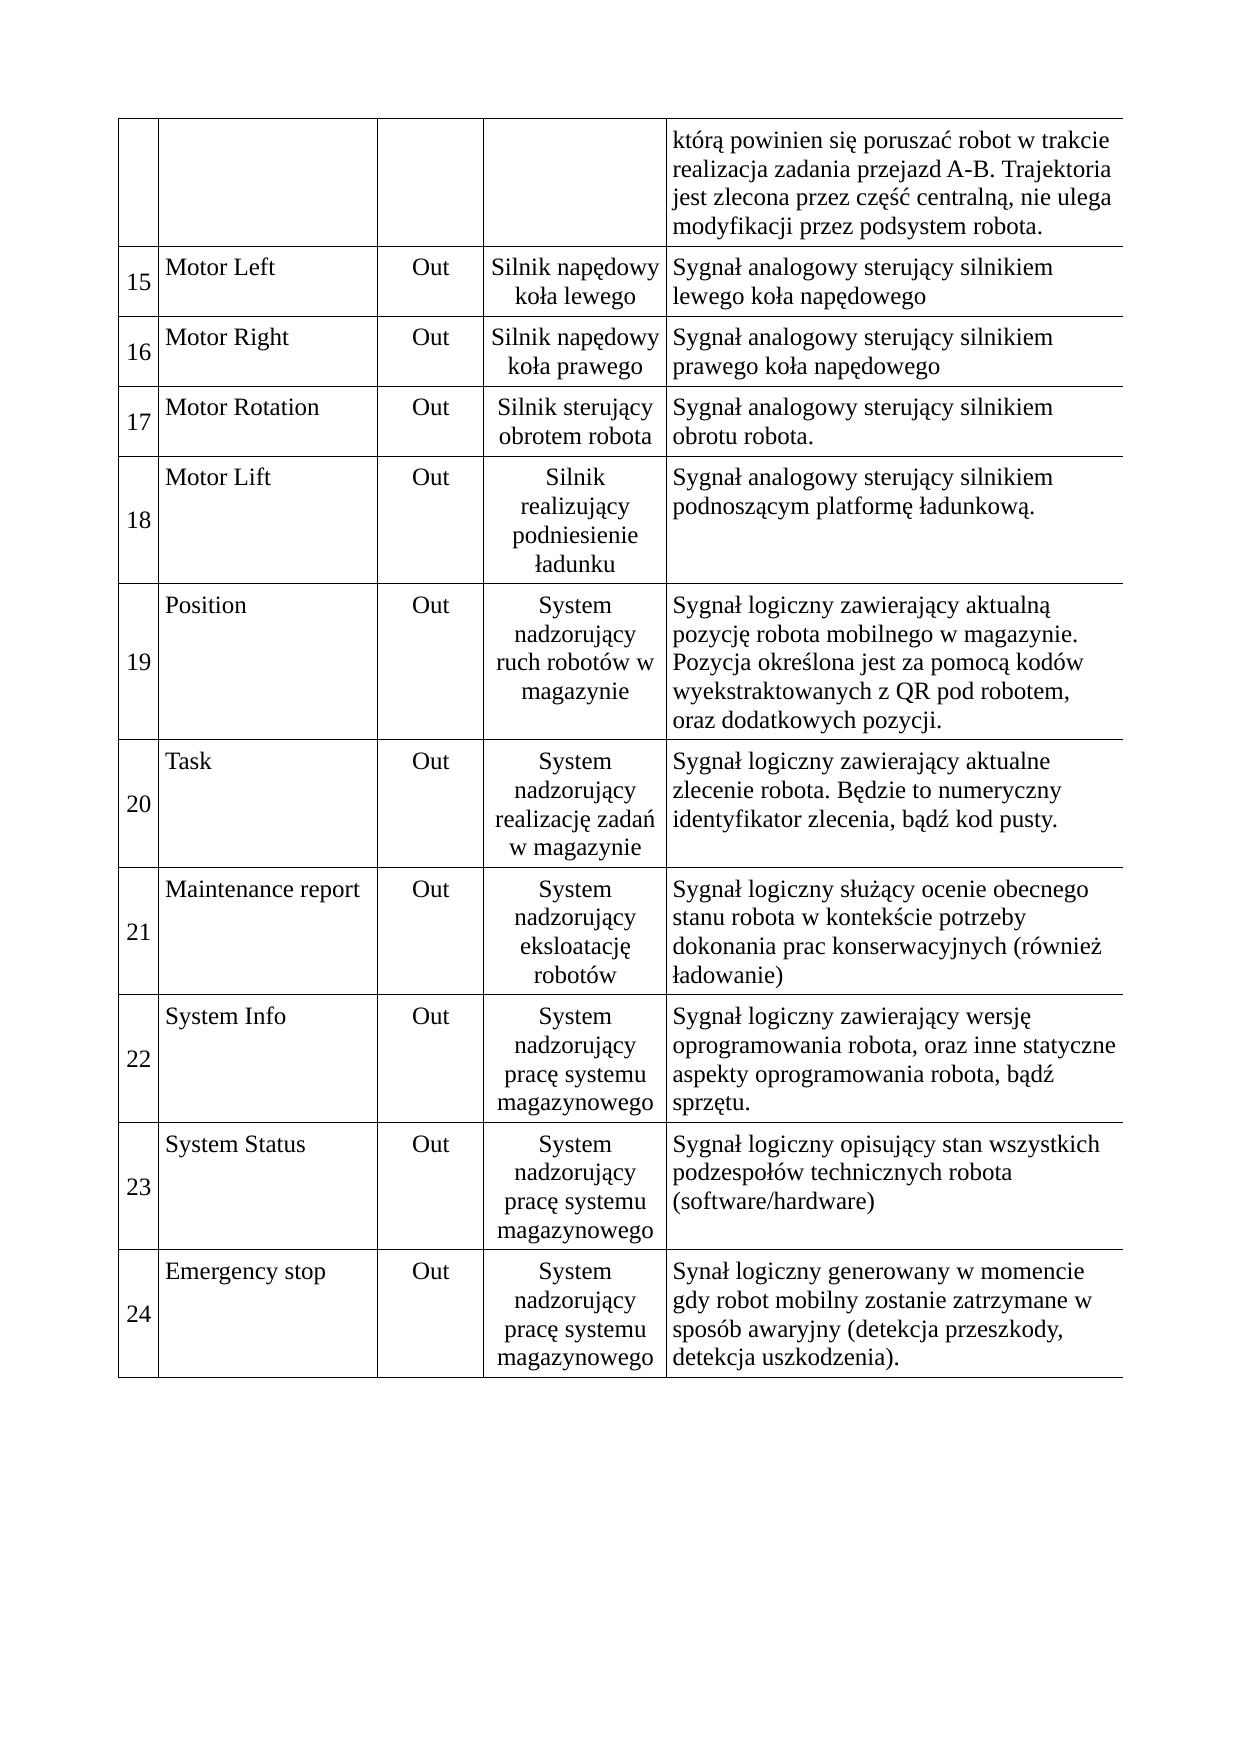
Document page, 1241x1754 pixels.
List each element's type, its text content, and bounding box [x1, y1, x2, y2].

table_cell [159, 119, 377, 246]
table_cell Silnik napędowy koła lewego [484, 247, 666, 316]
table_cell 20 [119, 740, 158, 867]
table_cell Sygnał logiczny opisujący stan wszystkich podzespołów technicznych robota (software/hardware) [667, 1123, 1123, 1249]
table_cell Task [159, 740, 377, 867]
table_cell którą powinien się poruszać robot w trakcie realizacja zadania przejazd A-B. Trajektoria jest zlecona przez część centralną, nie ulega modyfikacji przez podsystem robota. [667, 119, 1123, 246]
table_cell Sygnał logiczny zawierający aktualne zlecenie robota. Będzie to numeryczny identyfikator zlecenia, bądź kod pusty. [667, 740, 1123, 867]
table_cell Sygnał logiczny służący ocenie obecnego stanu robota w kontekście potrzeby dokonania prac konserwacyjnych (również ładowanie) [667, 868, 1123, 994]
table_cell Sygnał logiczny zawierający wersję oprogramowania robota, oraz inne statyczne aspekty oprogramowania robota, bądź sprzętu. [667, 995, 1123, 1122]
table_cell Silnik realizujący podniesienie ładunku [484, 457, 666, 583]
table_cell System Status [159, 1123, 377, 1249]
table_cell Sygnał analogowy sterujący silnikiem podnoszącym platformę ładunkową. [667, 457, 1123, 583]
table_cell Silnik napędowy koła prawego [484, 317, 666, 386]
table_cell Motor Left [159, 247, 377, 316]
table_cell 21 [119, 868, 158, 994]
table_cell Out [378, 1250, 483, 1377]
table_cell [119, 119, 158, 246]
table_cell 18 [119, 457, 158, 583]
table_cell 15 [119, 247, 158, 316]
table_cell Sygnał analogowy sterujący silnikiem obrotu robota. [667, 387, 1123, 456]
table_cell Silnik sterujący obrotem robota [484, 387, 666, 456]
table_cell Out [378, 317, 483, 386]
table_cell Maintenance report [159, 868, 377, 994]
table_cell Out [378, 740, 483, 867]
table_cell 16 [119, 317, 158, 386]
table_cell Out [378, 247, 483, 316]
table_cell Sygnał analogowy sterujący silnikiem lewego koła napędowego [667, 247, 1123, 316]
table_cell 24 [119, 1250, 158, 1377]
table_cell Motor Lift [159, 457, 377, 583]
table_cell Motor Rotation [159, 387, 377, 456]
table_cell System nadzorujący realizację zadań w magazynie [484, 740, 666, 867]
table_cell Emergency stop [159, 1250, 377, 1377]
table_cell System nadzorujący pracę systemu magazynowego [484, 1250, 666, 1377]
table_cell Motor Right [159, 317, 377, 386]
table_cell 17 [119, 387, 158, 456]
table_cell Out [378, 1123, 483, 1249]
table_cell [484, 119, 666, 246]
table_cell System Info [159, 995, 377, 1122]
table_cell Out [378, 995, 483, 1122]
table_cell Out [378, 457, 483, 583]
table_cell [378, 119, 483, 246]
table_cell Position [159, 584, 377, 739]
table_cell Sygnał analogowy sterujący silnikiem prawego koła napędowego [667, 317, 1123, 386]
table_cell Sygnał logiczny zawierający aktualną pozycję robota mobilnego w magazynie. Pozycja określona jest za pomocą kodów wyekstraktowanych z QR pod robotem, oraz dodatkowych pozycji. [667, 584, 1123, 739]
table_cell Synał logiczny generowany w momencie gdy robot mobilny zostanie zatrzymane w sposób awaryjny (detekcja przeszkody, detekcja uszkodzenia). [667, 1250, 1123, 1377]
table_cell Out [378, 868, 483, 994]
table_cell 19 [119, 584, 158, 739]
table_cell System nadzorujący ruch robotów w magazynie [484, 584, 666, 739]
table_cell System nadzorujący pracę systemu magazynowego [484, 995, 666, 1122]
table_cell System nadzorujący eksloatację robotów [484, 868, 666, 994]
table_cell 23 [119, 1123, 158, 1249]
table_cell 22 [119, 995, 158, 1122]
table_cell Out [378, 387, 483, 456]
table_cell Out [378, 584, 483, 739]
table_cell System nadzorujący pracę systemu magazynowego [484, 1123, 666, 1249]
